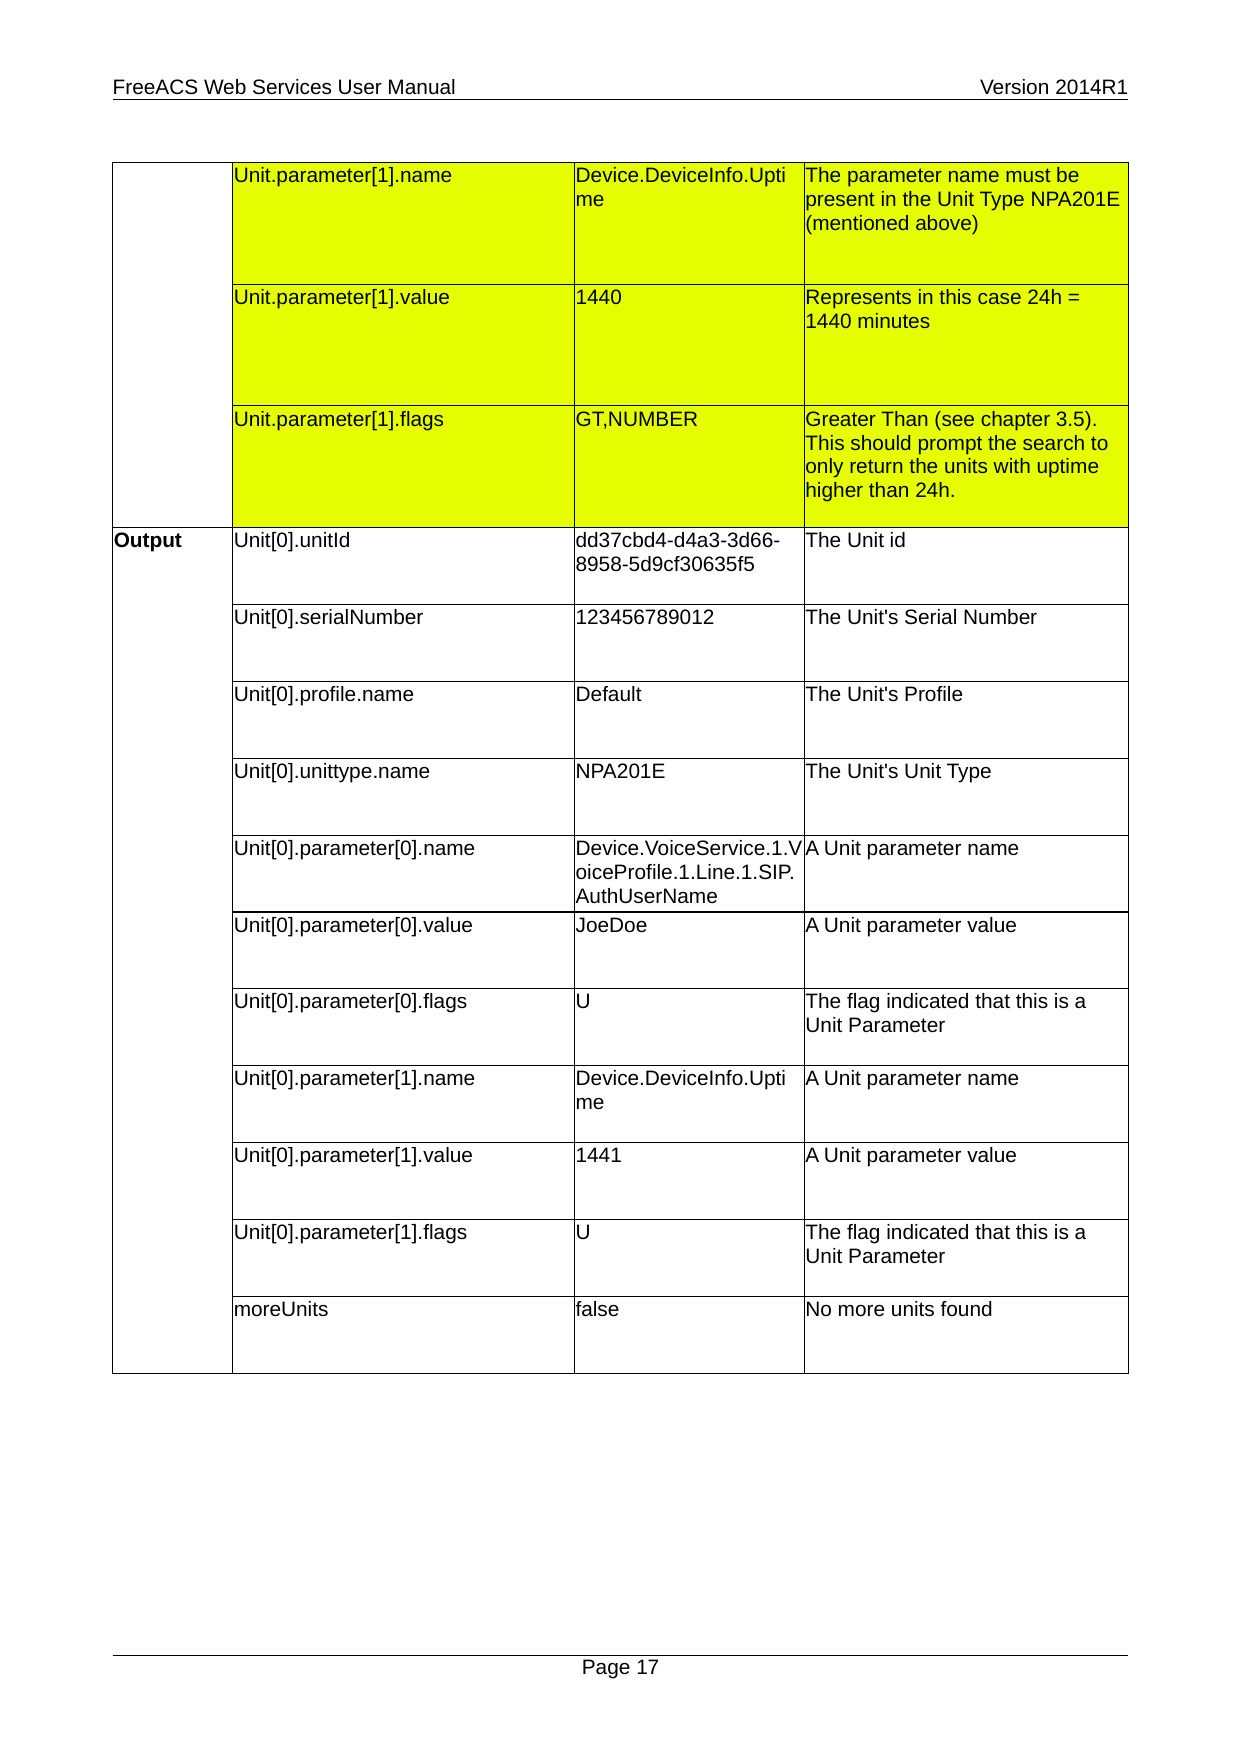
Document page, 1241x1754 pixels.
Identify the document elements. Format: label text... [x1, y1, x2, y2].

table_cell The parameter name must be present in the Unit Type NPA201E (mentioned above) [805, 163, 1128, 284]
table_cell A Unit parameter name [805, 836, 1128, 911]
table_cell Unit.parameter[1].name [233, 163, 574, 284]
table_cell Unit.parameter[1].flags [233, 406, 574, 527]
table_cell A Unit parameter name [805, 1066, 1128, 1142]
table_cell U [575, 1220, 804, 1296]
table_cell 1441 [575, 1143, 804, 1219]
table_cell The flag indicated that this is a Unit Parameter [805, 1220, 1128, 1296]
table_cell Unit[0].parameter[0].name [233, 836, 574, 911]
table_cell dd37cbd4-d4a3-3d66-8958-5d9cf30635f5 [575, 528, 804, 604]
table_cell The flag indicated that this is a Unit Parameter [805, 989, 1128, 1065]
table_cell Unit[0].profile.name [233, 682, 574, 758]
table_cell Unit[0].parameter[1].value [233, 1143, 574, 1219]
table_cell U [575, 989, 804, 1065]
table_cell 1440 [575, 285, 804, 405]
table_cell GT,NUMBER [575, 406, 804, 527]
table_cell JoeDoe [575, 913, 804, 988]
table_cell Device.DeviceInfo.Uptime [575, 1066, 804, 1142]
table_cell Unit[0].unittype.name [233, 759, 574, 834]
table_cell The Unit's Profile [805, 682, 1128, 758]
table_cell Represents in this case 24h = 1440 minutes [805, 285, 1128, 405]
table_cell Unit[0].unitId [233, 528, 574, 604]
table_cell [113, 163, 232, 527]
table_cell No more units found [805, 1297, 1128, 1373]
table_cell The Unit's Serial Number [805, 605, 1128, 681]
table_cell Unit[0].parameter[0].value [233, 913, 574, 988]
table_cell A Unit parameter value [805, 913, 1128, 988]
table_cell Greater Than (see chapter 3.5). This should prompt the search to only return the units with uptime higher than 24h. [805, 406, 1128, 527]
table_cell NPA201E [575, 759, 804, 834]
table_cell The Unit's Unit Type [805, 759, 1128, 834]
table_cell false [575, 1297, 804, 1373]
table_cell Unit[0].serialNumber [233, 605, 574, 681]
table_cell Unit[0].parameter[1].name [233, 1066, 574, 1142]
table_cell moreUnits [233, 1297, 574, 1373]
table_cell Device.DeviceInfo.Uptime [575, 163, 804, 284]
table_cell Unit.parameter[1].value [233, 285, 574, 405]
table_cell Default [575, 682, 804, 758]
table_cell Output [113, 528, 232, 1373]
table_cell 123456789012 [575, 605, 804, 681]
table_cell Unit[0].parameter[0].flags [233, 989, 574, 1065]
table_cell Unit[0].parameter[1].flags [233, 1220, 574, 1296]
table_cell A Unit parameter value [805, 1143, 1128, 1219]
table_cell Device.VoiceService.1.VoiceProfile.1.Line.1.SIP.AuthUserName [575, 836, 804, 911]
table_cell The Unit id [805, 528, 1128, 604]
